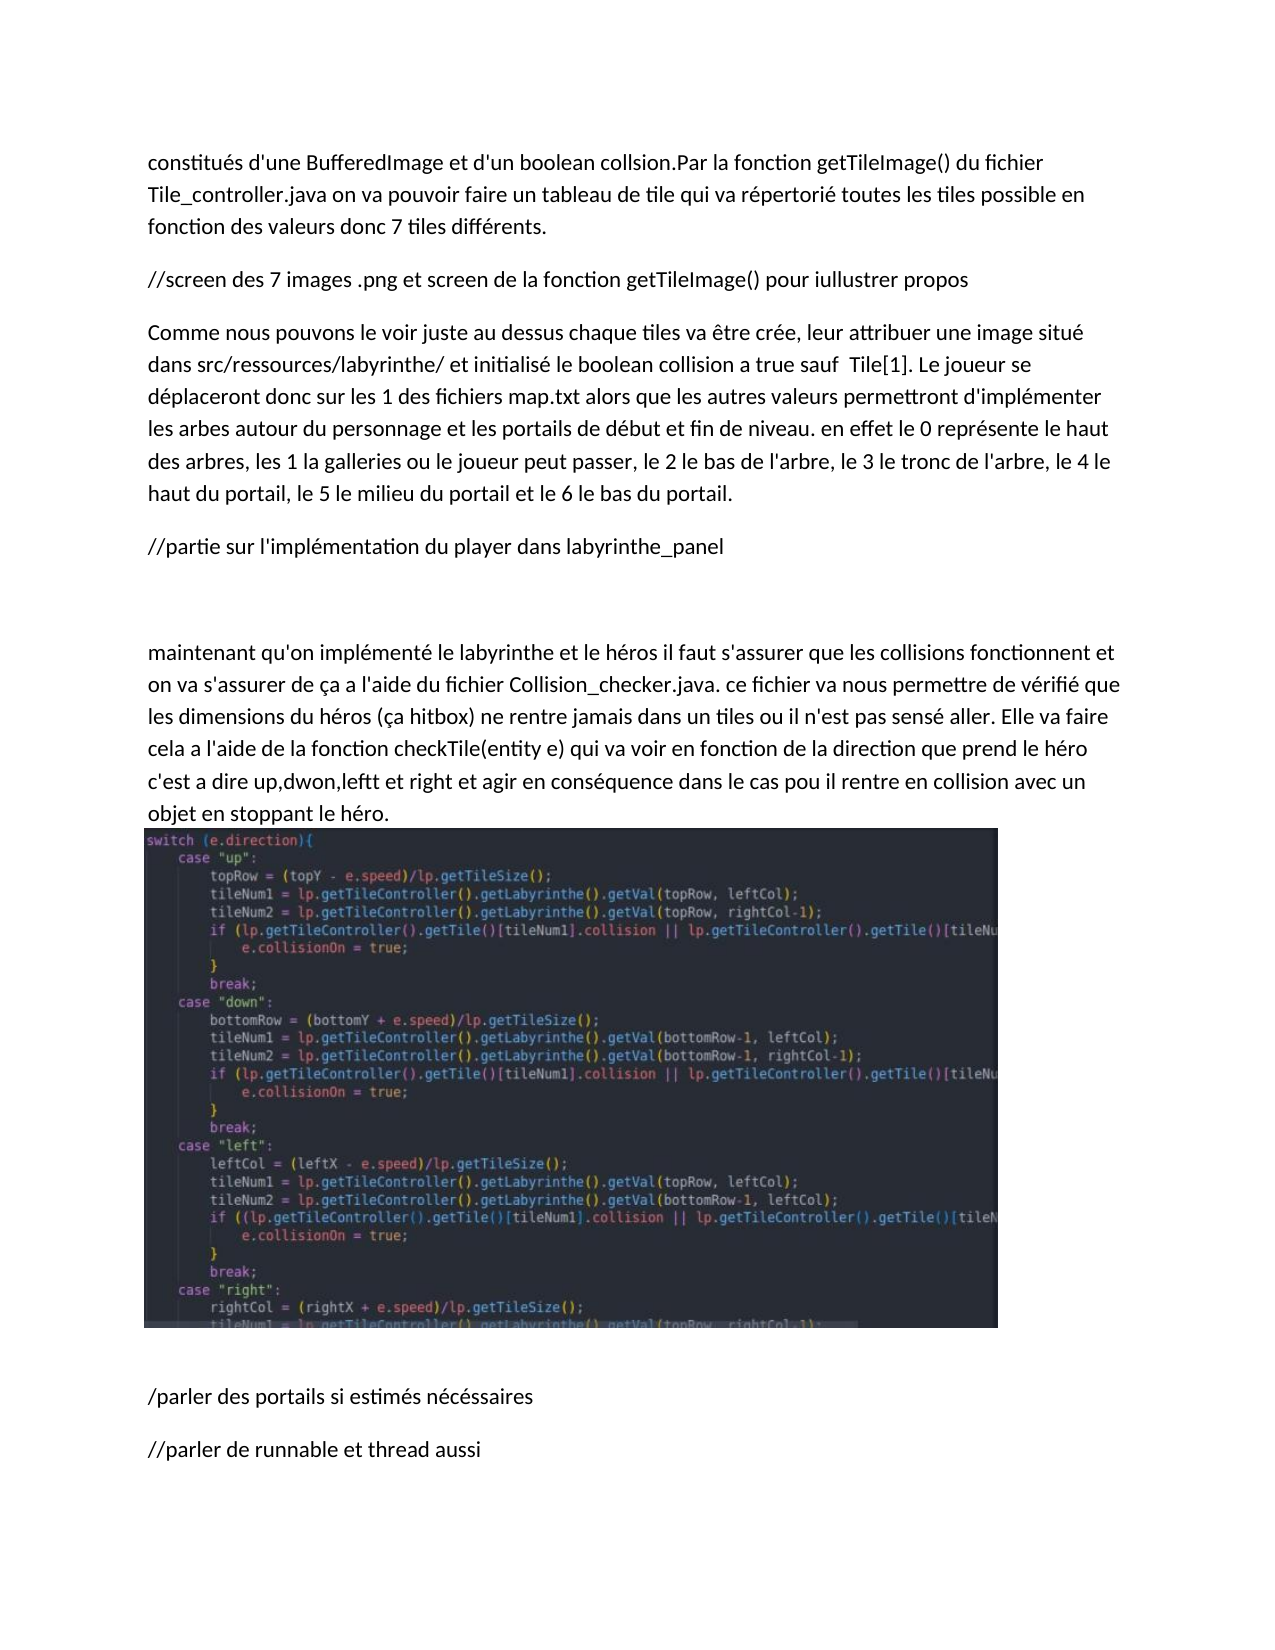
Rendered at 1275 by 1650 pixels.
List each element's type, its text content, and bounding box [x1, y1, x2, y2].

text maintenant qu'on implémenté le labyrinthe et le héros il faut s'assurer que les collisions fonctionnent et on va s'assurer de ça a l'aide du fichier Collision_checker.java. ce fichier va nous permettre de vérifié que les dimensions du héros (ça hitbox) ne rentre jamais dans un tiles ou il n'est pas sensé aller. Elle va faire cela a l'aide de la fonction checkTile(entity e) qui va voir en fonction de la direction que prend le héro c'est a dire up,dwon,leftt et right et agir en conséquence dans le cas pou il rentre en collision avec un objet en stoppant le héro. [148, 638, 1127, 827]
text /parler des portails si estimés nécéssaires [148, 1382, 1127, 1410]
text Comme nous pouvons le voir juste au dessus chaque tiles va être crée, leur attribuer une image situé dans src/ressources/labyrinthe/ et initialisé le boolean collision a true sauf Tile[1]. Le joueur se déplaceront donc sur les 1 des fichiers map.txt alors que les autres valeurs permettront d'implémenter les arbes autour du personnage et les portails de début et fin de niveau. en effet le 0 représente le haut des arbres, les 1 la galleries ou le joueur peut passer, le 2 le bas de l'arbre, le 3 le tronc de l'arbre, le 4 le haut du portail, le 5 le milieu du portail et le 6 le bas du portail. [148, 318, 1127, 507]
text //partie sur l'implémentation du player dans labyrinthe_panel [148, 532, 1127, 560]
text constitués d'une BufferedImage et d'un boolean collsion.Par la fonction getTileImage() du fichier Tile_controller.java on va pouvoir faire un tableau de tile qui va répertorié toutes les tiles possible en fonction des valeurs donc 7 tiles différents. [148, 148, 1127, 240]
picture [144, 828, 998, 1328]
text //parler de runnable et thread aussi [148, 1435, 1127, 1463]
text //screen des 7 images .png et screen de la fonction getTileImage() pour iullustrer propos [148, 265, 1127, 293]
